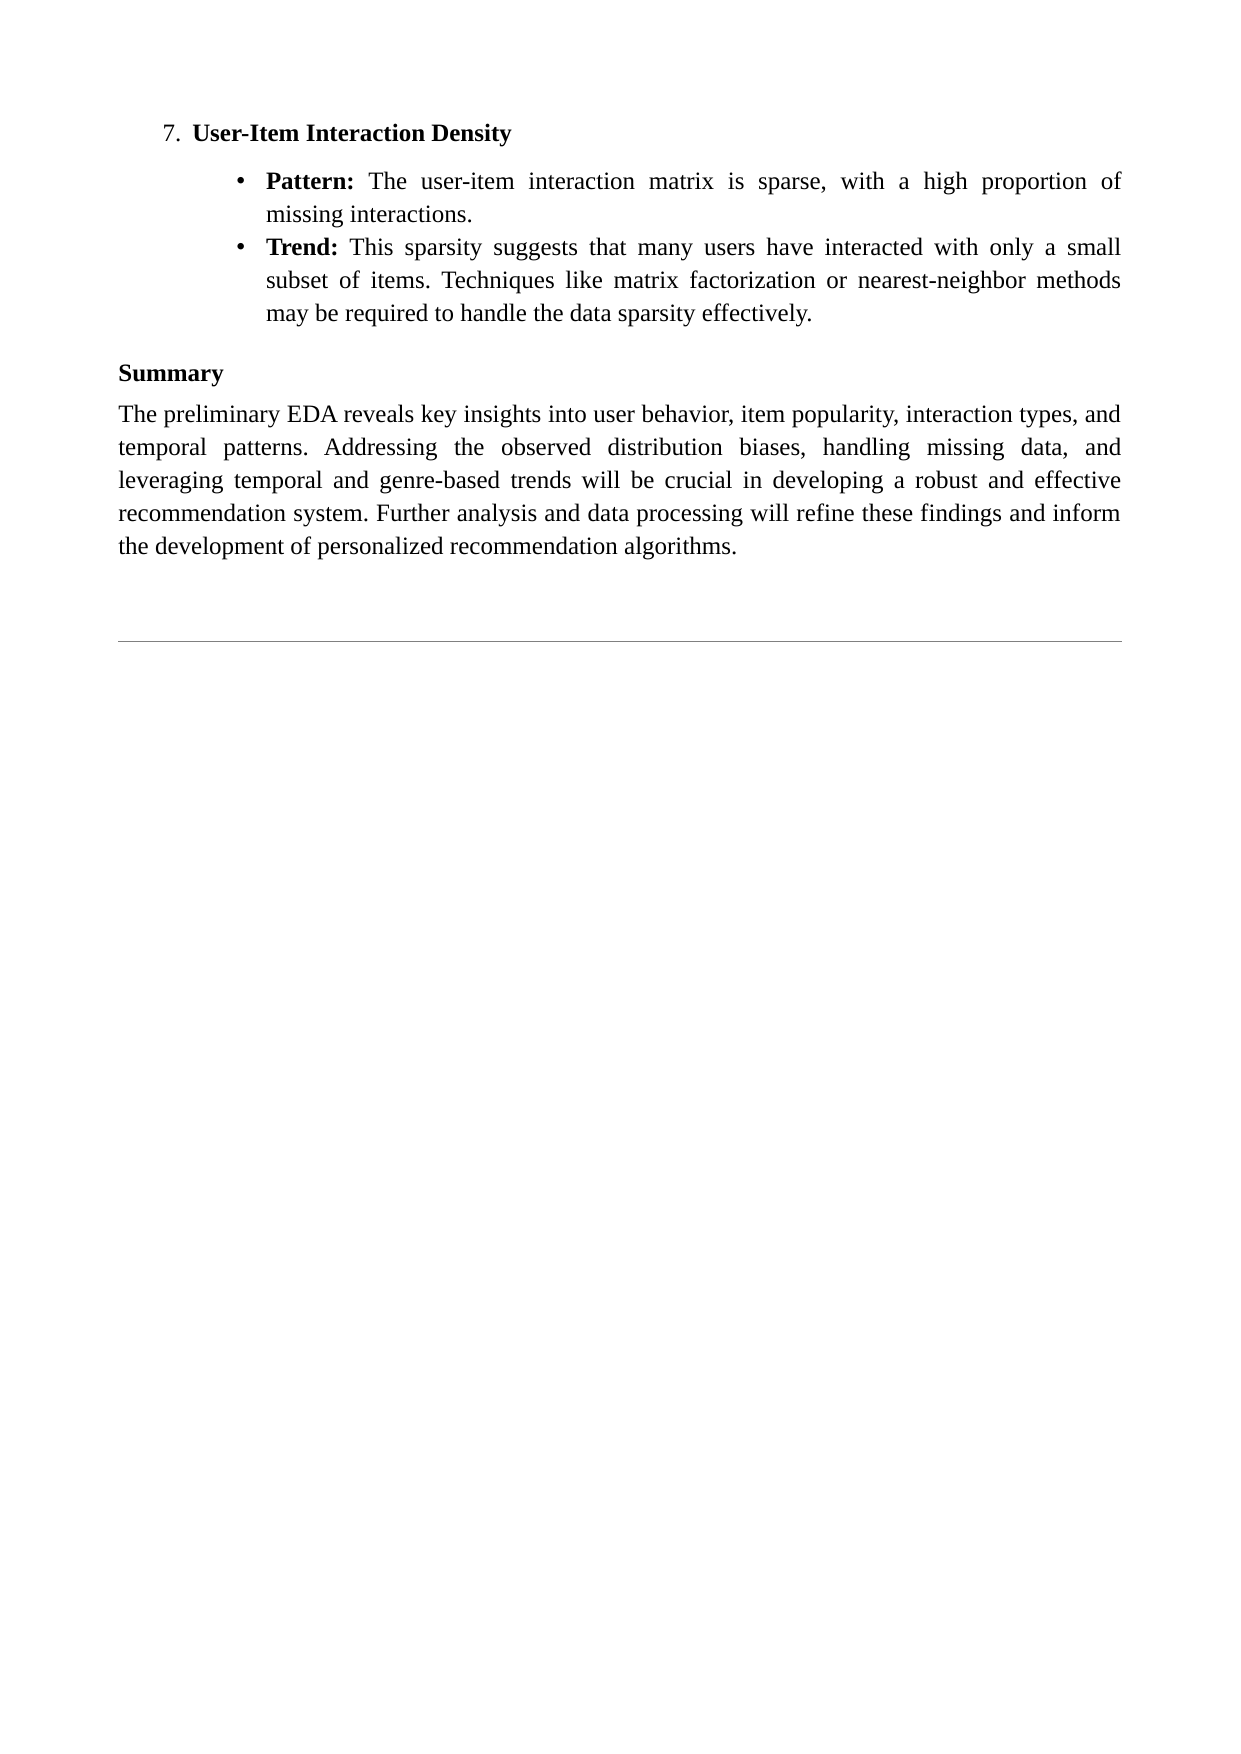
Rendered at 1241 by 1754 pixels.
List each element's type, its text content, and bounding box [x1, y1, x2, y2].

list Pattern: The user-item interaction matrix is sparse, with a high proportion of missing interactions. [236, 166, 1122, 227]
subtitle Summary [118, 358, 1122, 387]
list User-Item Interaction Density [162, 118, 1122, 147]
text The preliminary EDA reveals key insights into user behavior, item popularity, interaction types, and temporal patterns. Addressing the observed distribution biases, handling missing data, and leveraging temporal and genre-based trends will be crucial in developing a robust and effective recommendation system. Further analysis and data processing will refine these findings and inform the development of personalized recommendation algorithms. [118, 399, 1122, 560]
list Trend: This sparsity suggests that many users have interacted with only a small subset of items. Techniques like matrix factorization or nearest-neighbor methods may be required to handle the data sparsity effectively. [236, 232, 1122, 327]
